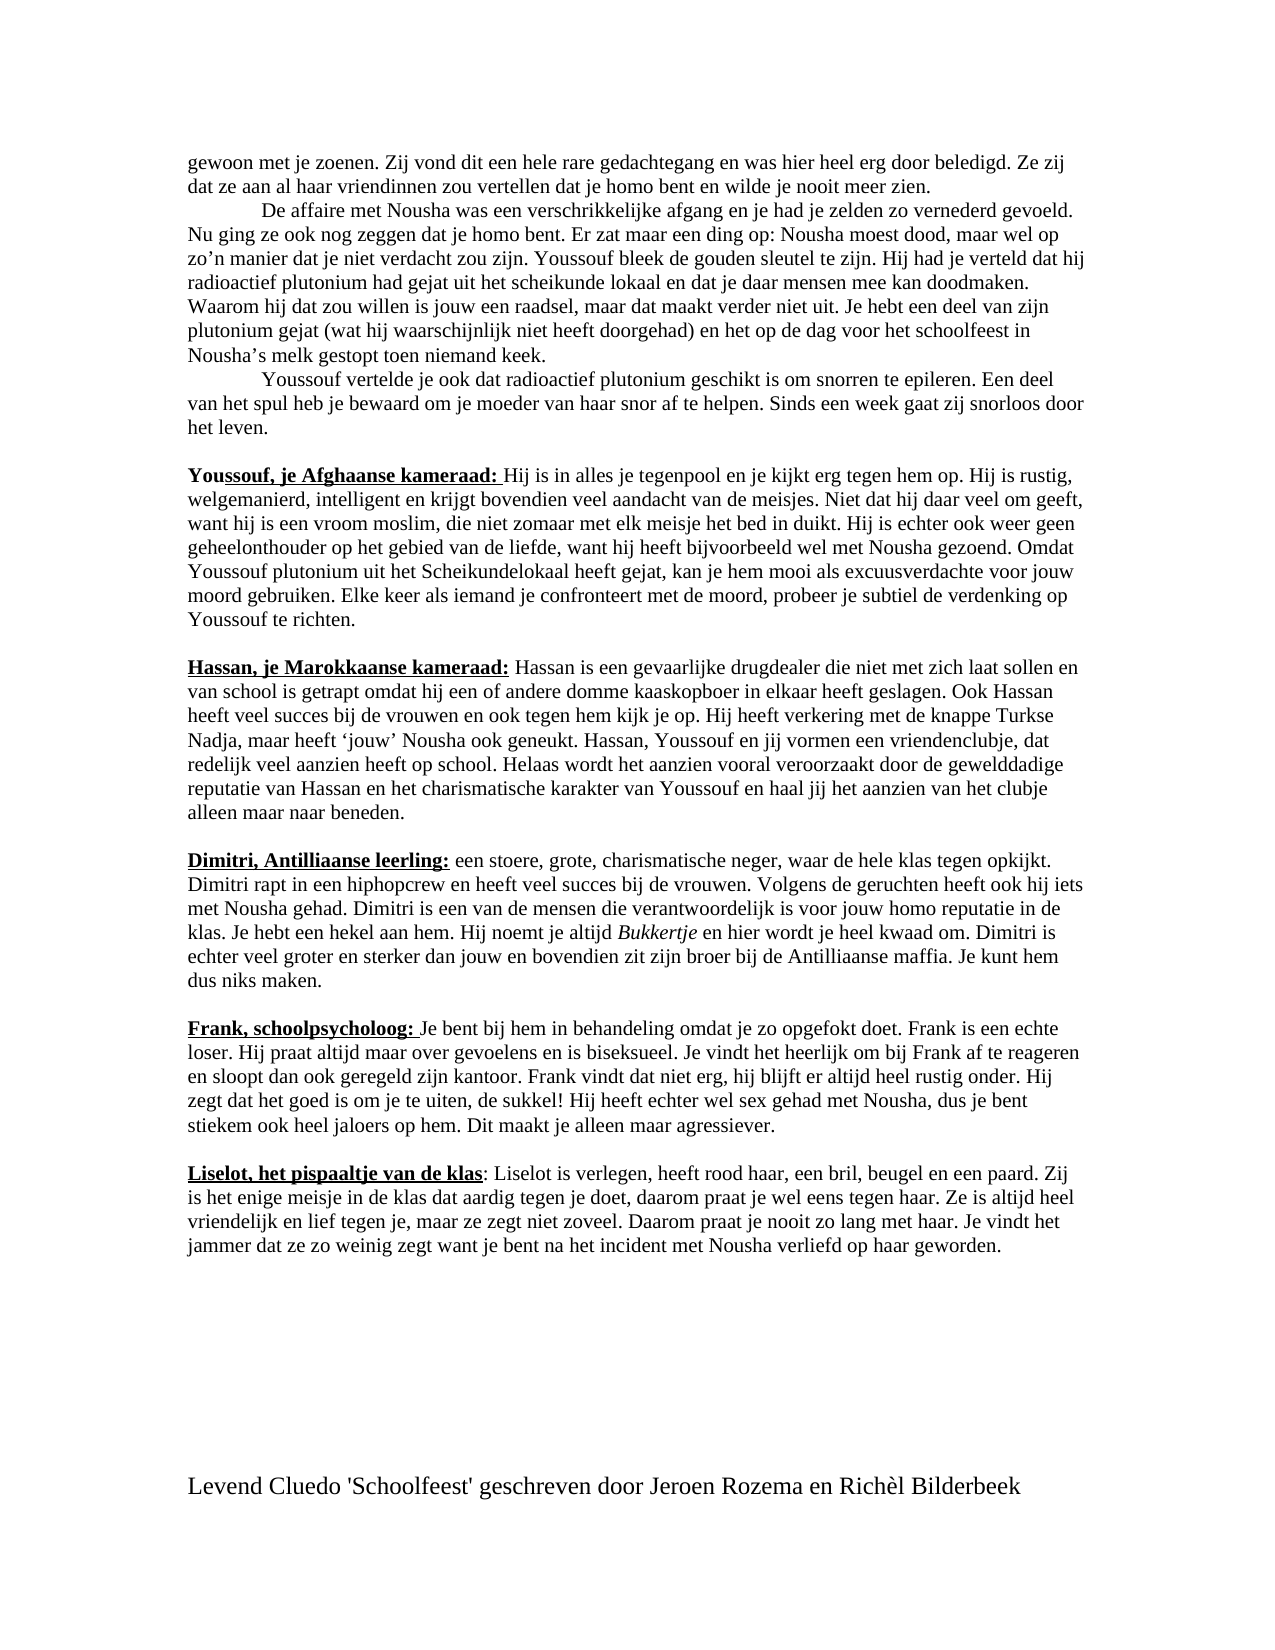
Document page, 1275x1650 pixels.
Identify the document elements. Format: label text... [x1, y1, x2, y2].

text Hassan, je Marokkaanse kameraad: Hassan is een gevaarlijke drugdealer die niet met zich laat sollen en van school is getrapt omdat hij een of andere domme kaaskopboer in elkaar heeft geslagen. Ook Hassan heeft veel succes bij de vrouwen en ook tegen hem kijk je op. Hij heeft verkering met de knappe Turkse Nadja, maar heeft ‘jouw’ Nousha ook geneukt. Hassan, Youssouf en jij vormen een vriendenclubje, dat redelijk veel aanzien heeft op school. Helaas wordt het aanzien vooral veroorzaakt door de gewelddadige reputatie van Hassan en het charismatische karakter van Youssouf en haal jij het aanzien van het clubje alleen maar naar beneden. [187, 655, 1087, 824]
text Frank, schoolpsycholoog: Je bent bij hem in behandeling omdat je zo opgefokt doet. Frank is een echte loser. Hij praat altijd maar over gevoelens en is biseksueel. Je vindt het heerlijk om bij Frank af te reageren en sloopt dan ook geregeld zijn kantoor. Frank vindt dat niet erg, hij blijft er altijd heel rustig onder. Hij zegt dat het goed is om je te uiten, de sukkel! Hij heeft echter wel sex gehad met Nousha, dus je bent stiekem ook heel jaloers op hem. Dit maakt je alleen maar agressiever. [187, 1016, 1087, 1137]
text Youssouf vertelde je ook dat radioactief plutonium geschikt is om snorren te epileren. Een deel van het spul heb je bewaard om je moeder van haar snor af te helpen. Sinds een week gaat zij snorloos door het leven. [187, 367, 1087, 439]
text De affaire met Nousha was een verschrikkelijke afgang en je had je zelden zo vernederd gevoeld. Nu ging ze ook nog zeggen dat je homo bent. Er zat maar een ding op: Nousha moest dood, maar wel op zo’n manier dat je niet verdacht zou zijn. Youssouf bleek de gouden sleutel te zijn. Hij had je verteld dat hij radioactief plutonium had gejat uit het scheikunde lokaal en dat je daar mensen mee kan doodmaken. Waarom hij dat zou willen is jouw een raadsel, maar dat maakt verder niet uit. Je hebt een deel van zijn plutonium gejat (wat hij waarschijnlijk niet heeft doorgehad) en het op de dag voor het schoolfeest in Nousha’s melk gestopt toen niemand keek. [187, 198, 1087, 367]
text Liselot, het pispaaltje van de klas: Liselot is verlegen, heeft rood haar, een bril, beugel en een paard. Zij is het enige meisje in de klas dat aardig tegen je doet, daarom praat je wel eens tegen haar. Ze is altijd heel vriendelijk en lief tegen je, maar ze zegt niet zoveel. Daarom praat je nooit zo lang met haar. Je vindt het jammer dat ze zo weinig zegt want je bent na het incident met Nousha verliefd op haar geworden. [187, 1161, 1087, 1257]
text gewoon met je zoenen. Zij vond dit een hele rare gedachtegang en was hier heel erg door beledigd. Ze zij dat ze aan al haar vriendinnen zou vertellen dat je homo bent en wilde je nooit meer zien. [187, 150, 1087, 198]
text Dimitri, Antilliaanse leerling: een stoere, grote, charismatische neger, waar de hele klas tegen opkijkt. Dimitri rapt in een hiphopcrew en heeft veel succes bij de vrouwen. Volgens de geruchten heeft ook hij iets met Nousha gehad. Dimitri is een van de mensen die verantwoordelijk is voor jouw homo reputatie in de klas. Je hebt een hekel aan hem. Hij noemt je altijd Bukkertje en hier wordt je heel kwaad om. Dimitri is echter veel groter en sterker dan jouw en bovendien zit zijn broer bij de Antilliaanse maffia. Je kunt hem dus niks maken. [187, 848, 1087, 992]
text Youssouf, je Afghaanse kameraad: Hij is in alles je tegenpool en je kijkt erg tegen hem op. Hij is rustig, welgemanierd, intelligent en krijgt bovendien veel aandacht van de meisjes. Niet dat hij daar veel om geeft, want hij is een vroom moslim, die niet zomaar met elk meisje het bed in duikt. Hij is echter ook weer geen geheelonthouder op het gebied van de liefde, want hij heeft bijvoorbeeld wel met Nousha gezoend. Omdat Youssouf plutonium uit het Scheikundelokaal heeft gejat, kan je hem mooi als excuusverdachte voor jouw moord gebruiken. Elke keer als iemand je confronteert met de moord, probeer je subtiel de verdenking op Youssouf te richten. [187, 463, 1087, 631]
